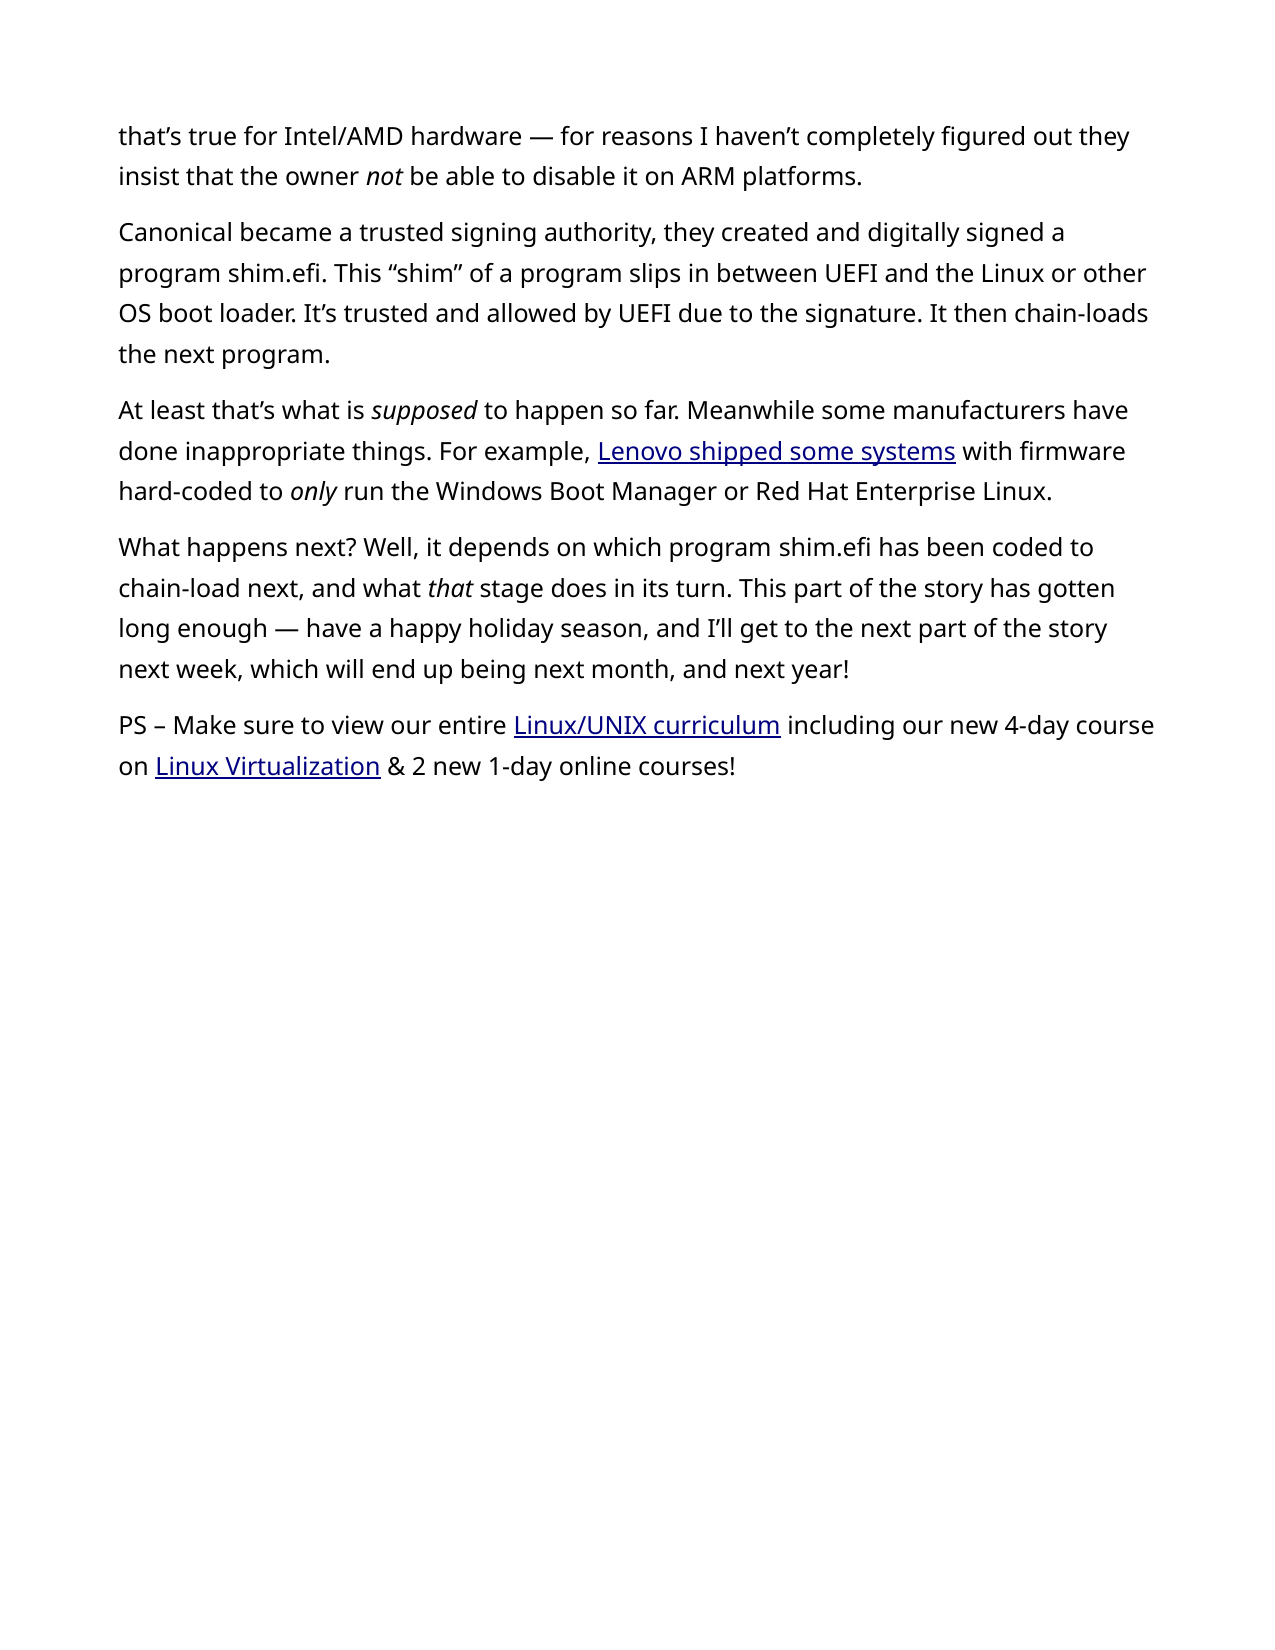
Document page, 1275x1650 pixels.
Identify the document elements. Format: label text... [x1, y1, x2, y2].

text What happens next? Well, it depends on which program shim.efi has been coded to chain-load next, and what that stage does in its turn. This part of the story has gotten long enough — have a happy holiday season, and I’ll get to the next part of the story next week, which will end up being next month, and next year! [118, 529, 1157, 686]
text At least that’s what is supposed to happen so far. Meanwhile some manufacturers have done inappropriate things. For example, Lenovo shipped some systems with firmware hard-coded to only run the Windows Boot Manager or Red Hat Enterprise Linux. [118, 392, 1157, 508]
text PS – Make sure to view our entire Linux/UNIX curriculum including our new 4-day course on Linux Virtualization & 2 new 1-day online courses! [118, 707, 1157, 782]
text Canonical became a trusted signing authority, they created and digitally signed a program shim.efi. This “shim” of a program slips in between UEFI and the Linux or other OS boot loader. It’s trusted and allowed by UEFI due to the signature. It then chain-loads the next program. [118, 214, 1157, 371]
text that’s true for Intel/AMD hardware — for reasons I haven’t completely figured out they insist that the owner not be able to disable it on ARM platforms. [118, 118, 1157, 193]
